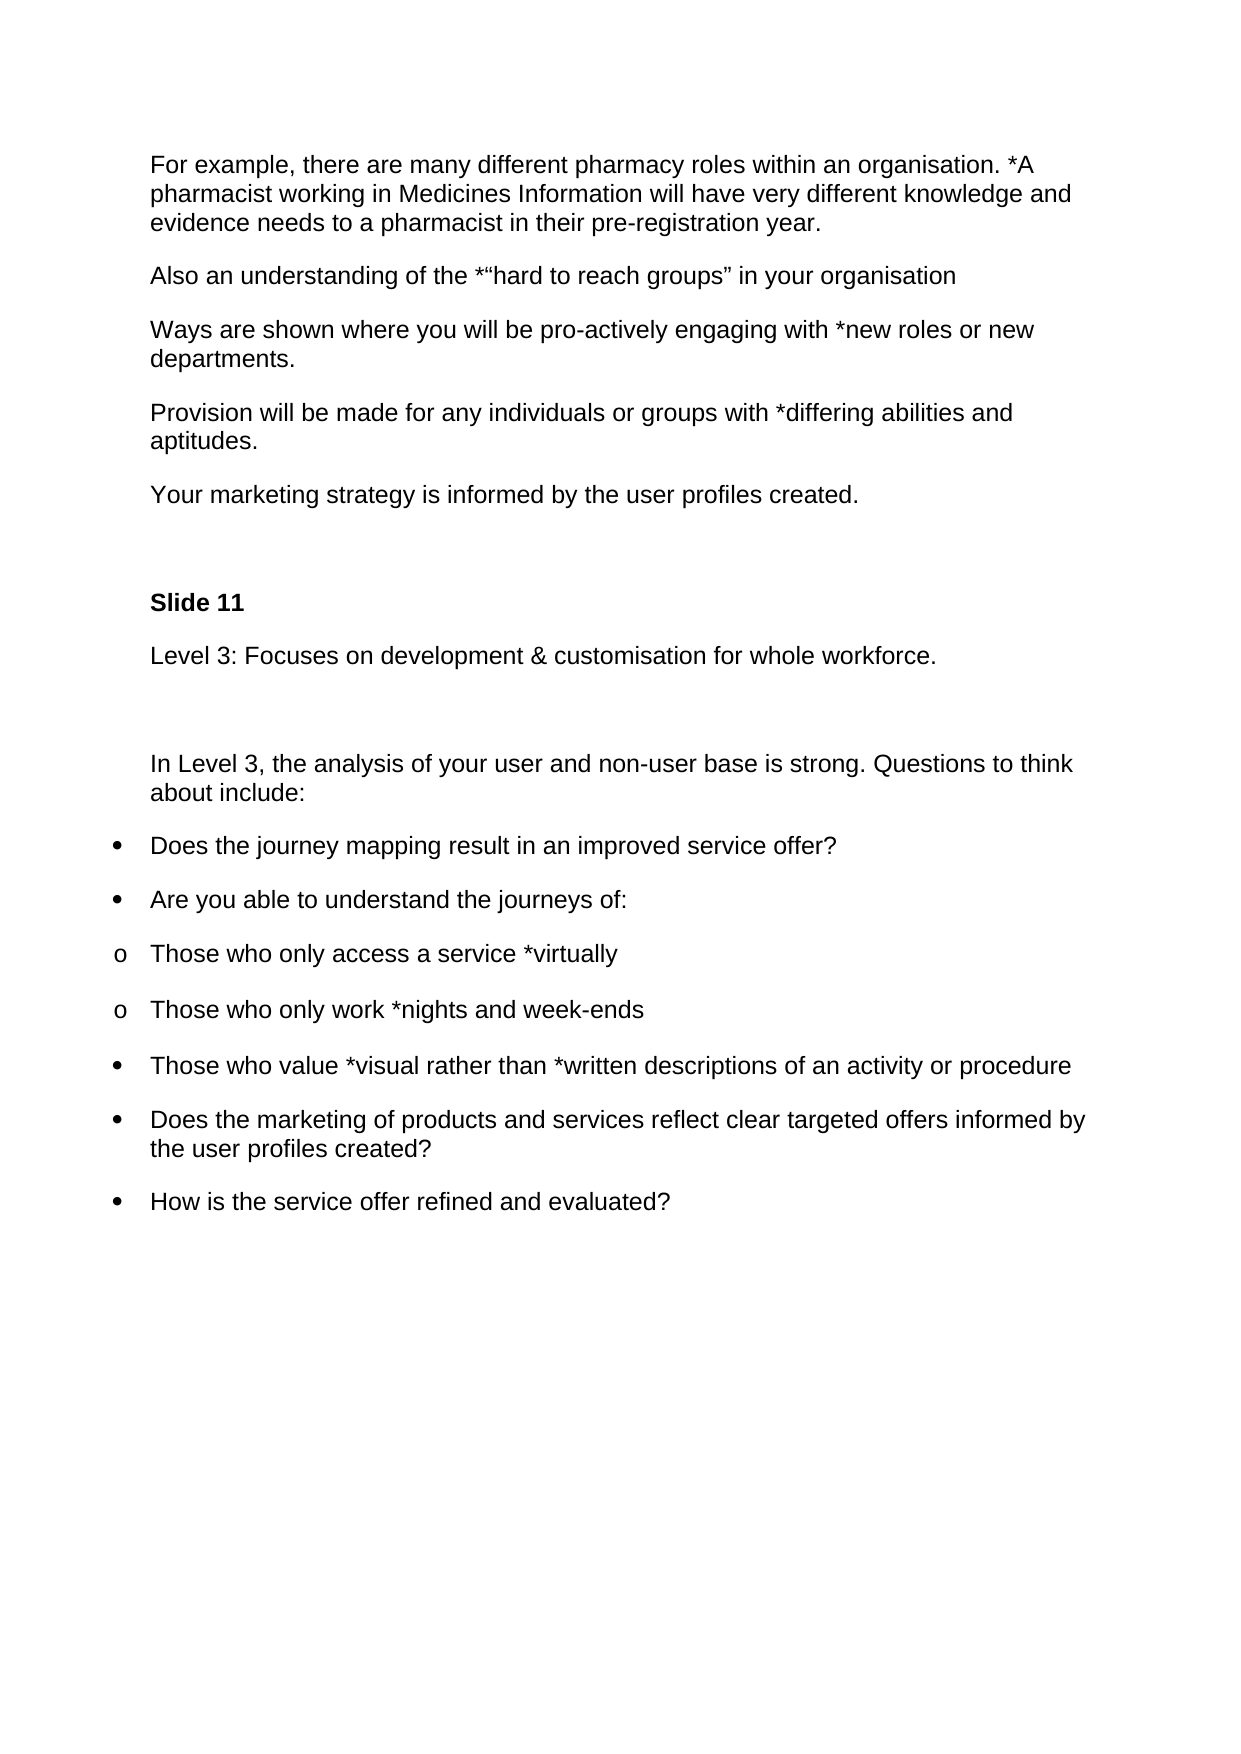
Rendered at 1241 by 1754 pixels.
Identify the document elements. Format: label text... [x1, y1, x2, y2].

text Ways are shown where you will be pro-actively engaging with *new roles or new departments. [150, 315, 1090, 372]
text Your marketing strategy is informed by the user profiles created. [150, 480, 1090, 509]
text Also an understanding of the *“hard to reach groups” in your organisation [150, 261, 1090, 290]
list Those who only work *nights and week-ends [113, 995, 1090, 1026]
text Level 3: Focuses on development & customisation for whole workforce. [150, 641, 1090, 670]
list Those who only access a service *virtually [113, 939, 1090, 970]
list Does the marketing of products and services reflect clear targeted offers informed by the user profiles created? [113, 1105, 1090, 1162]
list Does the journey mapping result in an improved service offer? [113, 831, 1090, 860]
list Are you able to understand the journeys of: [113, 885, 1090, 914]
text Provision will be made for any individuals or groups with *differing abilities and aptitudes. [150, 397, 1090, 455]
text Slide 11 [150, 587, 1090, 616]
list How is the service offer refined and evaluated? [113, 1187, 1090, 1216]
text In Level 3, the analysis of your user and non-user base is strong. Questions to think about include: [150, 749, 1090, 806]
list Those who value *visual rather than *written descriptions of an activity or procedure [113, 1051, 1090, 1080]
text For example, there are many different pharmacy roles within an organisation. *A pharmacist working in Medicines Information will have very different knowledge and evidence needs to a pharmacist in their pre-registration year. [150, 150, 1090, 236]
